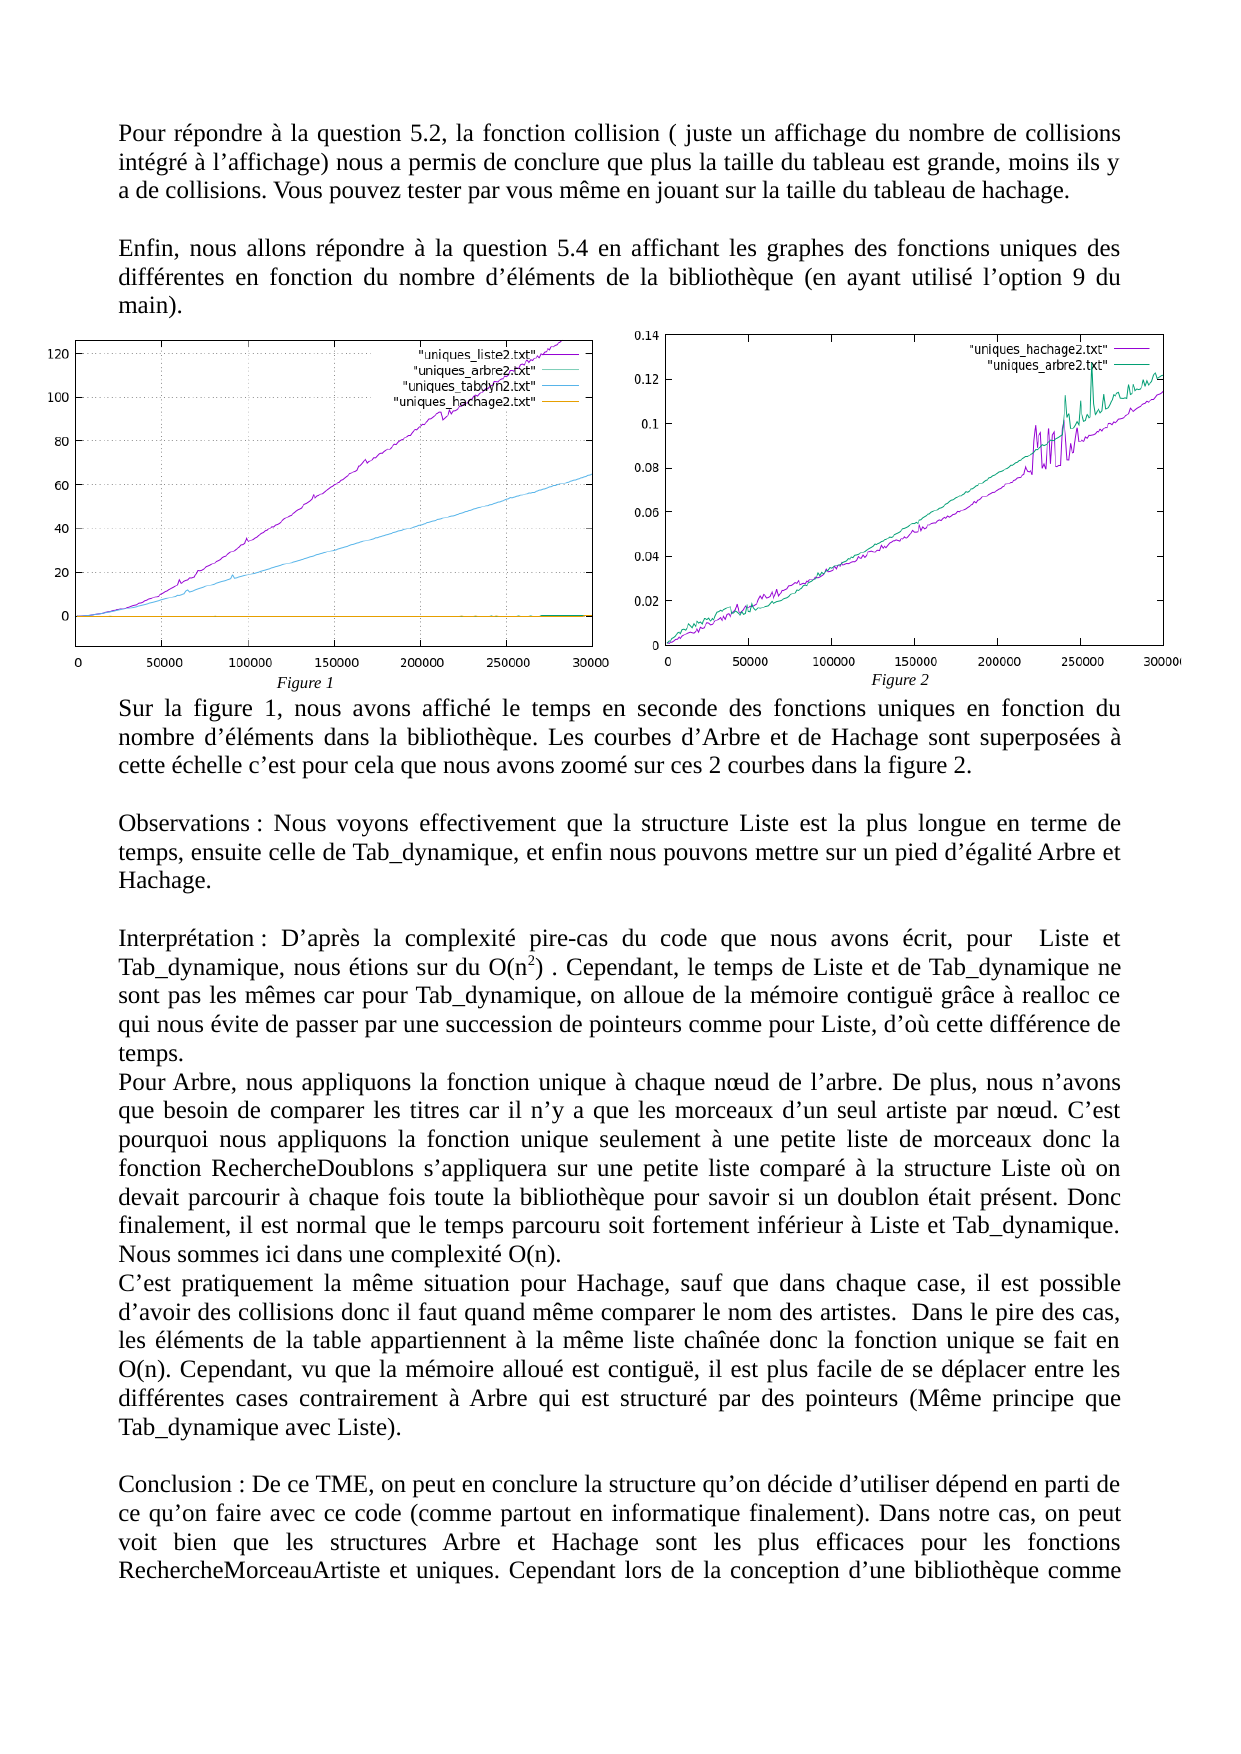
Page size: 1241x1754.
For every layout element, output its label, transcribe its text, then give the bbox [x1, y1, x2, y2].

text Sur la figure 1, nous avons affiché le temps en seconde des fonctions uniques en fonction du nombre d’éléments dans la bibliothèque. Les courbes d’Arbre et de Hachage sont superposées à cette échelle c’est pour cela que nous avons zoomé sur ces 2 courbes dans la figure 2. [118, 693, 1122, 779]
text Observations : Nous voyons effectivement que la structure Liste est la plus longue en terme de temps, ensuite celle de Tab_dynamique, et enfin nous pouvons mettre sur un pied d’égalité Arbre et Hachage. [118, 808, 1122, 894]
text Pour répondre à la question 5.2, la fonction collision ( juste un affichage du nombre de collisions intégré à l’affichage) nous a permis de conclure que plus la taille du tableau est grande, moins ils y a de collisions. Vous pouvez tester par vous même en jouant sur la taille du tableau de hachage. [118, 118, 1122, 204]
text Conclusion : De ce TME, on peut en conclure la structure qu’on décide d’utiliser dépend en parti de ce qu’on faire avec ce code (comme partout en informatique finalement). Dans notre cas, on peut voit bien que les structures Arbre et Hachage sont les plus efficaces pour les fonctions RechercheMorceauArtiste et uniques. Cependant lors de la conception d’une bibliothèque comme [118, 1469, 1122, 1584]
text Enfin, nous allons répondre à la question 5.4 en affichant les graphes des fonctions uniques des différentes en fonction du nombre d’éléments de la bibliothèque (en ayant utilisé l’option 9 du main). [118, 233, 1122, 319]
text C’est pratiquement la même situation pour Hachage, sauf que dans chaque case, il est possible d’avoir des collisions donc il faut quand même comparer le nom des artistes. Dans le pire des cas, les éléments de la table appartiennent à la même liste chaînée donc la fonction unique se fait en O(n). Cependant, vu que la mémoire alloué est contiguë, il est plus facile de se déplacer entre les différentes cases contrairement à Arbre qui est structuré par des pointeurs (Même principe que Tab_dynamique avec Liste). [118, 1268, 1122, 1441]
text Pour Arbre, nous appliquons la fonction unique à chaque nœud de l’arbre. De plus, nous n’avons que besoin de comparer les titres car il n’y a que les morceaux d’un seul artiste par nœud. C’est pourquoi nous appliquons la fonction unique seulement à une petite liste de morceaux donc la fonction RechercheDoublons s’appliquera sur une petite liste comparé à la structure Liste où on devait parcourir à chaque fois toute la bibliothèque pour savoir si un doublon était présent. Donc finalement, il est normal que le temps parcouru soit fortement inférieur à Liste et Tab_dynamique. Nous sommes ici dans une complexité O(n). [118, 1067, 1122, 1268]
picture [616, 325, 1182, 667]
picture [41, 333, 610, 669]
text Interprétation : D’après la complexité pire-cas du code que nous avons écrit, pour Liste et Tab_dynamique, nous étions sur du O(n2) . Cependant, le temps de Liste et de Tab_dynamique ne sont pas les mêmes car pour Tab_dynamique, on alloue de la mémoire contiguë grâce à realloc ce qui nous évite de passer par une succession de pointeurs comme pour Liste, d’où cette différence de temps. [118, 923, 1122, 1067]
